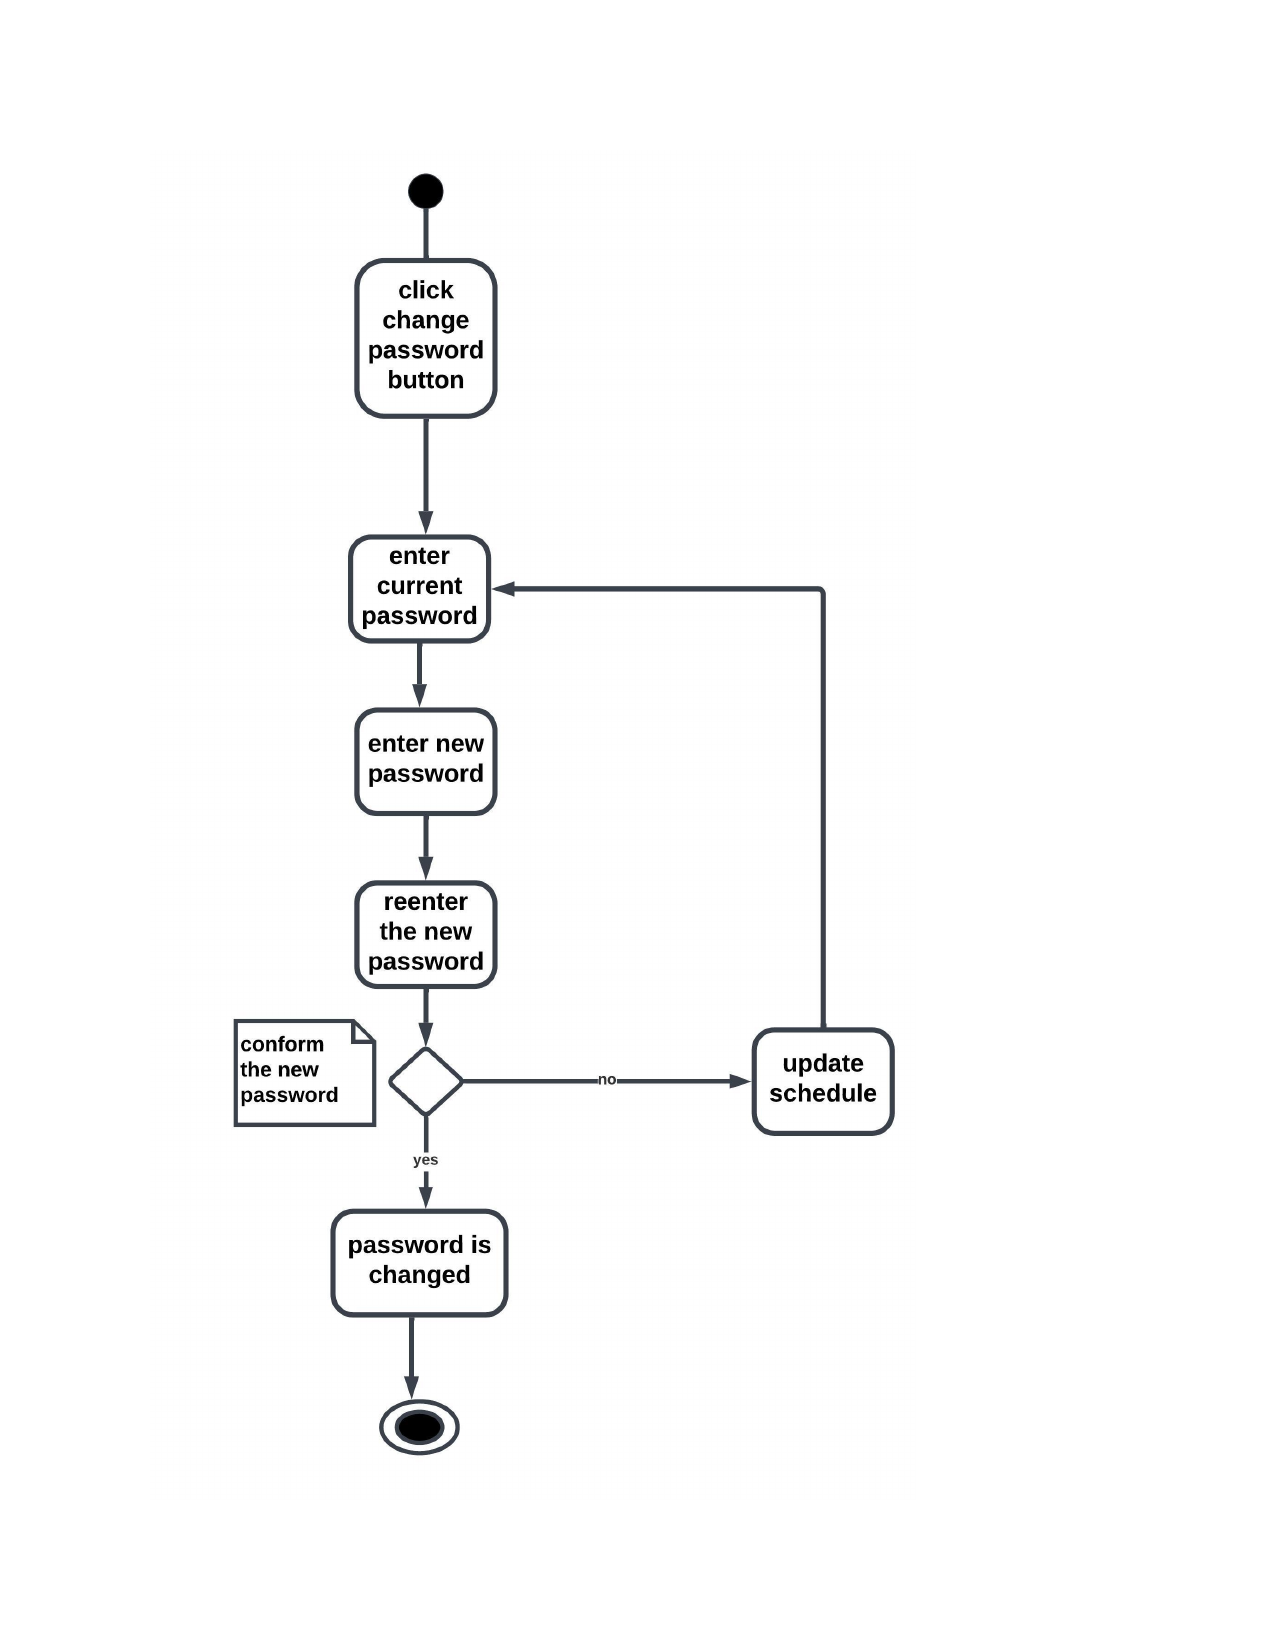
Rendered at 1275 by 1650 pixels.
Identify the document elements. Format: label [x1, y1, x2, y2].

picture [150, 150, 916, 1500]
